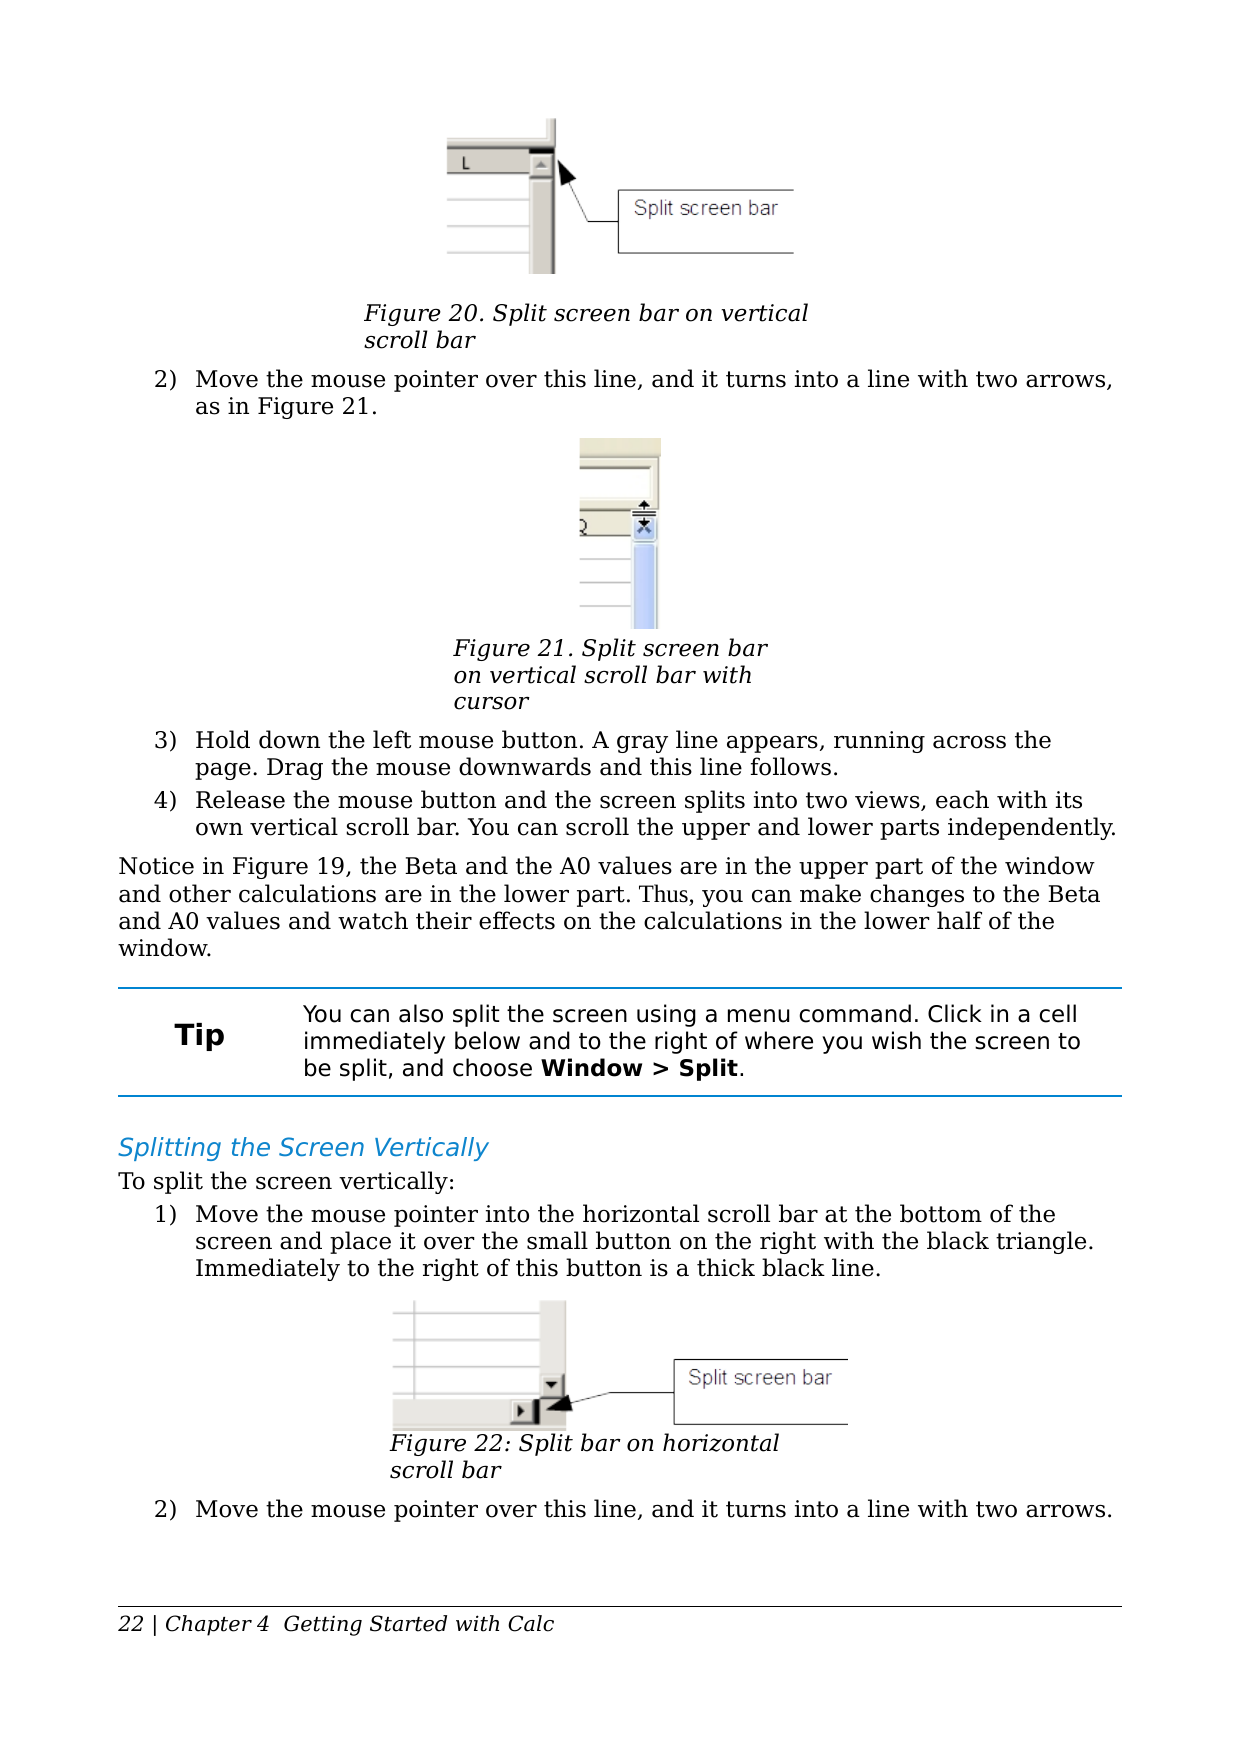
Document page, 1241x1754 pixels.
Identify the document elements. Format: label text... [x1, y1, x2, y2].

table_header You can also split the screen using a menu command. Click in a cell immediately below and to the right of where you wish the screen to be split, and choose Window > Split. [281, 989, 1122, 1095]
text Notice in Figure 19, the Beta and the A0 values are in the upper part of the window and other calculations are in the lower part. Thus, you can make changes to the Beta and A0 values and watch their effects on the calculations in the lower half of the window. [118, 853, 1122, 962]
subtitle Splitting the Screen Vertically [118, 1133, 1122, 1162]
list Move the mouse pointer over this line, and it turns into a line with two arrows. [177, 1496, 1122, 1523]
text Figure 21. Split screen bar on vertical scroll bar with cursor [453, 635, 787, 715]
text Figure 22: Split bar on horizontal scroll bar [390, 1300, 850, 1483]
list Release the mouse button and the screen splits into two views, each with its own vertical scroll bar. You can scroll the upper and lower parts independently. [177, 787, 1122, 840]
list To split the screen vertically: [118, 1168, 1122, 1195]
list Hold down the left mouse button. A gray line appears, running across the page. Drag the mouse downwards and this line follows. [177, 727, 1122, 781]
text Figure 20. Split screen bar on vertical scroll bar [364, 300, 876, 354]
list Move the mouse pointer into the horizontal scroll bar at the bottom of the screen and place it over the small button on the right with the black triangle. Immediately to the right of this button is a thick black line. [177, 1201, 1122, 1281]
list Move the mouse pointer over this line, and it turns into a line with two arrows, as in Figure 21. [177, 366, 1122, 419]
picture [446, 118, 794, 274]
table_header Tip [118, 989, 281, 1095]
picture [579, 438, 661, 629]
picture [392, 1300, 848, 1431]
